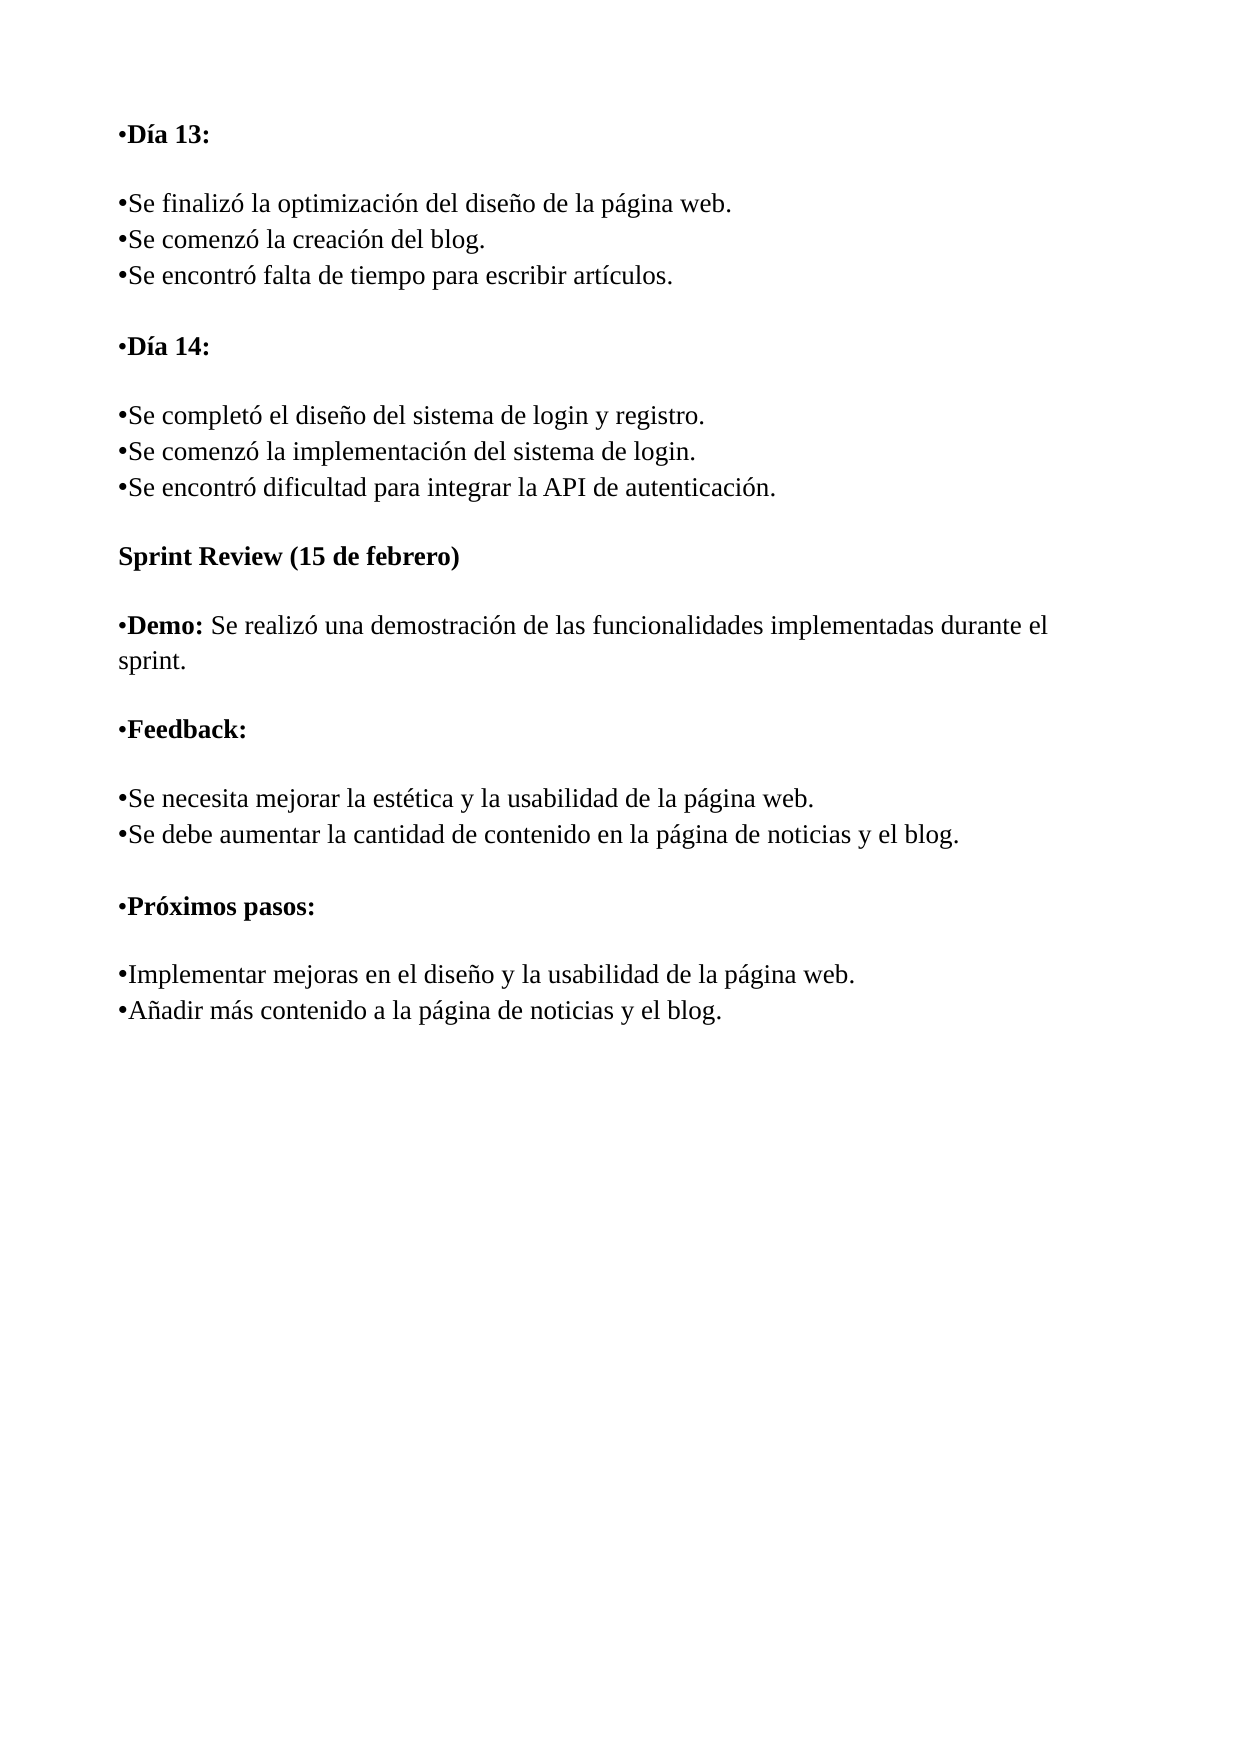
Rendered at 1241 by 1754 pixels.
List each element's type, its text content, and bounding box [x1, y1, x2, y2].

list Día 14: [118, 330, 1122, 362]
list Día 13: [118, 118, 1122, 149]
list Se necesita mejorar la estética y la usabilidad de la página web. [118, 782, 1122, 813]
list Se comenzó la creación del blog. [118, 223, 1122, 254]
text Sprint Review (15 de febrero) [118, 540, 1122, 571]
list Demo: Se realizó una demostración de las funcionalidades implementadas durante el sprint. [118, 609, 1122, 676]
list Feedback: [118, 713, 1122, 744]
list Se comenzó la implementación del sistema de login. [118, 435, 1122, 466]
list Próximos pasos: [118, 889, 1122, 921]
list Añadir más contenido a la página de noticias y el blog. [118, 994, 1122, 1026]
list Implementar mejoras en el diseño y la usabilidad de la página web. [118, 958, 1122, 989]
list Se completó el diseño del sistema de login y registro. [118, 399, 1122, 430]
list Se encontró dificultad para integrar la API de autenticación. [118, 471, 1122, 502]
list Se encontró falta de tiempo para escribir artículos. [118, 259, 1122, 290]
list Se finalizó la optimización del diseño de la página web. [118, 187, 1122, 218]
list Se debe aumentar la cantidad de contenido en la página de noticias y el blog. [118, 818, 1122, 849]
